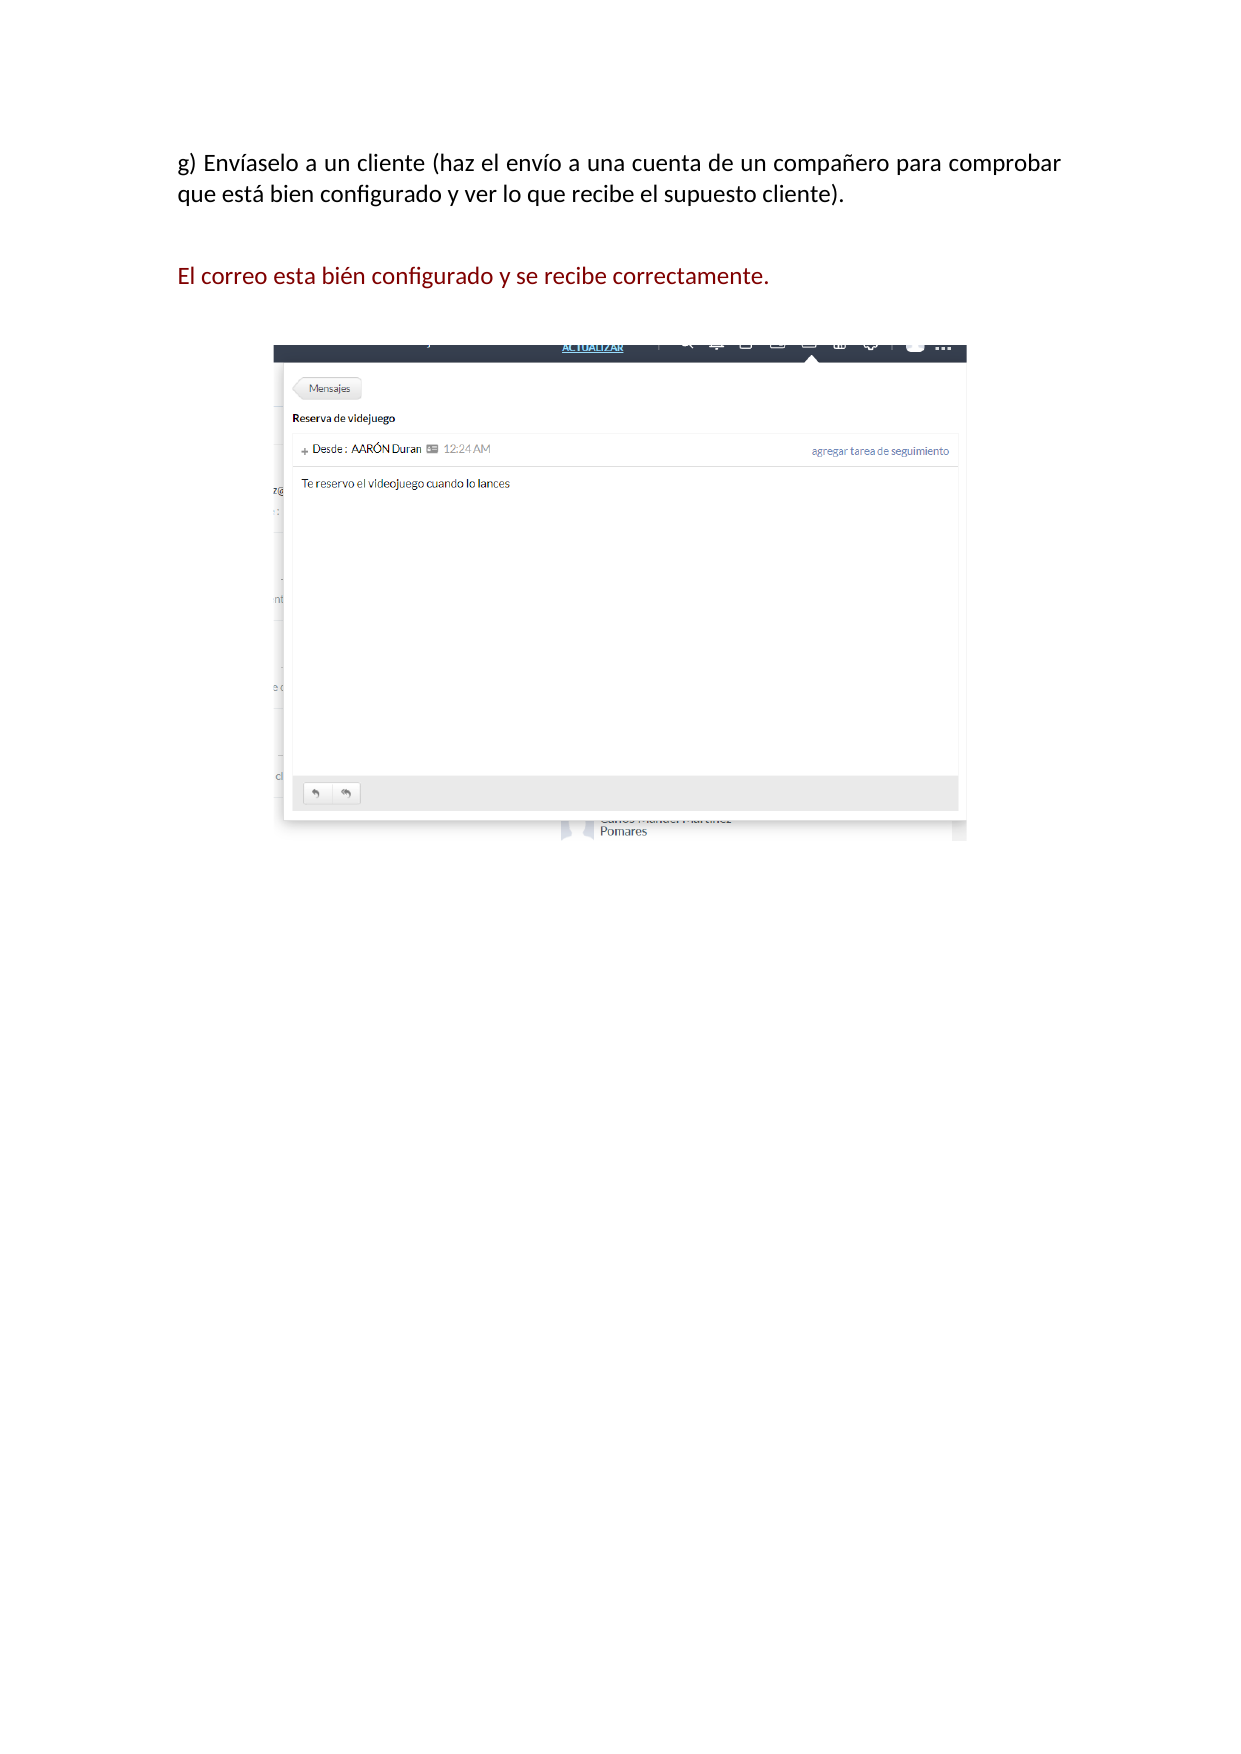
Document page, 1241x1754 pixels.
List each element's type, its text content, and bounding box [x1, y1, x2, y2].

text g) Envíaselo a un cliente (haz el envío a una cuenta de un compañero para comprobar que está bien configurado y ver lo que recibe el supuesto cliente). [177, 148, 1063, 209]
text El correo esta bién configurado y se recibe correctamente. [177, 260, 1063, 291]
picture [273, 345, 967, 841]
